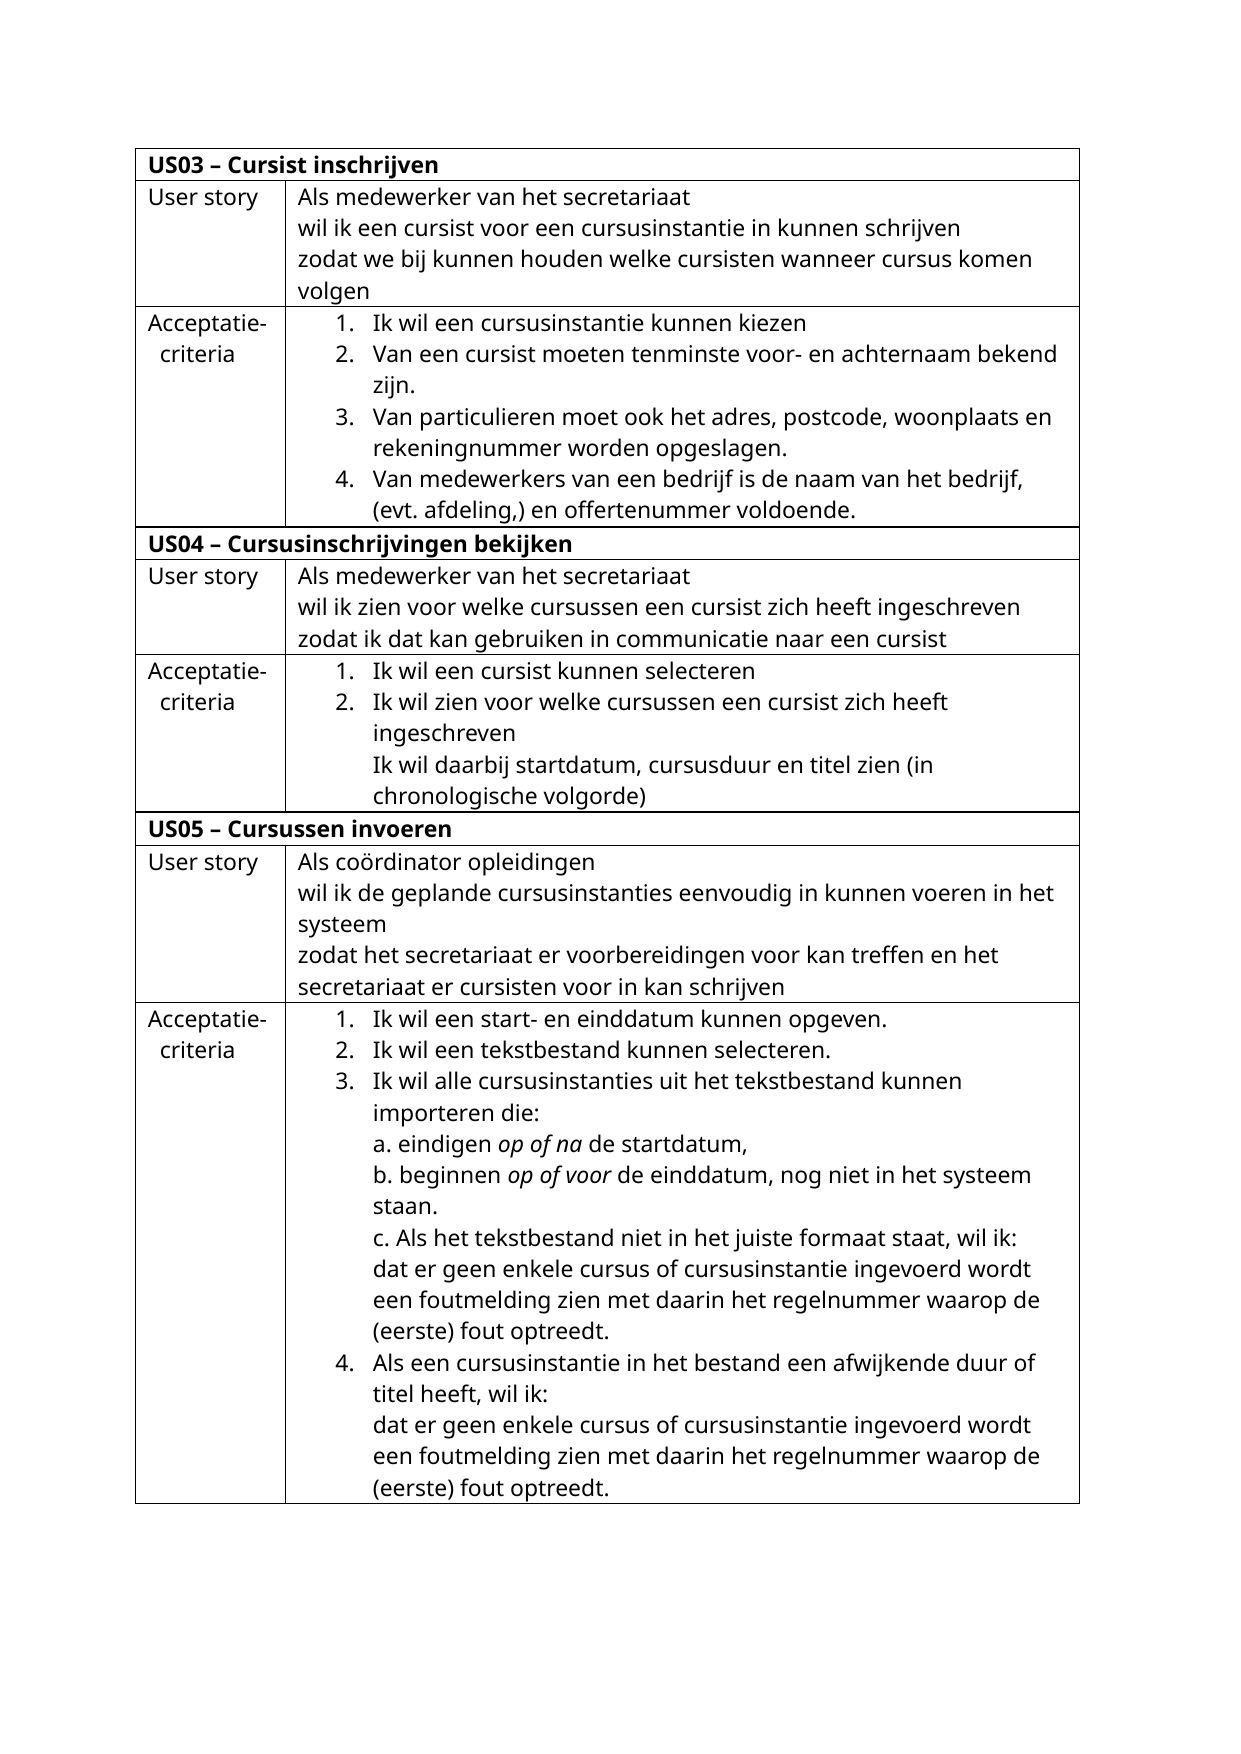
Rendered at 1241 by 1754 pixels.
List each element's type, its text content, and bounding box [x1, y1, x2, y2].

table_cell Ik wil een cursist kunnen selecteren Ik wil zien voor welke cursussen een cursist zich heeft ingeschreven Ik wil daarbij startdatum, cursusduur en titel zien (in chronologische volgorde) [286, 655, 1079, 811]
table_cell Acceptatie- criteria [136, 655, 285, 811]
table_header US05 – Cursussen invoeren [136, 813, 1079, 844]
table_cell Als coördinator opleidingen wil ik de geplande cursusinstanties eenvoudig in kunnen voeren in het systeem zodat het secretariaat er voorbereidingen voor kan treffen en het secretariaat er cursisten voor in kan schrijven [286, 846, 1079, 1002]
table_cell User story [136, 560, 285, 654]
table_cell Acceptatie- criteria [136, 1003, 285, 1503]
table_header US04 – Cursusinschrijvingen bekijken [136, 528, 1079, 559]
table_cell Ik wil een cursusinstantie kunnen kiezen Van een cursist moeten tenminste voor- en achternaam bekend zijn. Van particulieren moet ook het adres, postcode, woonplaats en rekeningnummer worden opgeslagen. Van medewerkers van een bedrijf is de naam van het bedrijf, (evt. afdeling,) en offertenummer voldoende. [286, 307, 1079, 526]
table_cell Acceptatie- criteria [136, 307, 285, 526]
table_cell Ik wil een start- en einddatum kunnen opgeven. Ik wil een tekstbestand kunnen selecteren. Ik wil alle cursusinstanties uit het tekstbestand kunnen importeren die: a. eindigen op of na de startdatum, b. beginnen op of voor de einddatum, nog niet in het systeem staan. c. Als het tekstbestand niet in het juiste formaat staat, wil ik: dat er geen enkele cursus of cursusinstantie ingevoerd wordt een foutmelding zien met daarin het regelnummer waarop de (eerste) fout optreedt. Als een cursusinstantie in het bestand een afwijkende duur of titel heeft, wil ik: dat er geen enkele cursus of cursusinstantie ingevoerd wordt een foutmelding zien met daarin het regelnummer waarop de (eerste) fout optreedt. [286, 1003, 1079, 1503]
table_cell Als medewerker van het secretariaat wil ik zien voor welke cursussen een cursist zich heeft ingeschreven zodat ik dat kan gebruiken in communicatie naar een cursist [286, 560, 1079, 654]
table_cell User story [136, 181, 285, 306]
table_cell User story [136, 846, 285, 1002]
table_header US03 – Cursist inschrijven [136, 149, 1079, 180]
table_cell Als medewerker van het secretariaat wil ik een cursist voor een cursusinstantie in kunnen schrijven zodat we bij kunnen houden welke cursisten wanneer cursus komen volgen [286, 181, 1079, 306]
